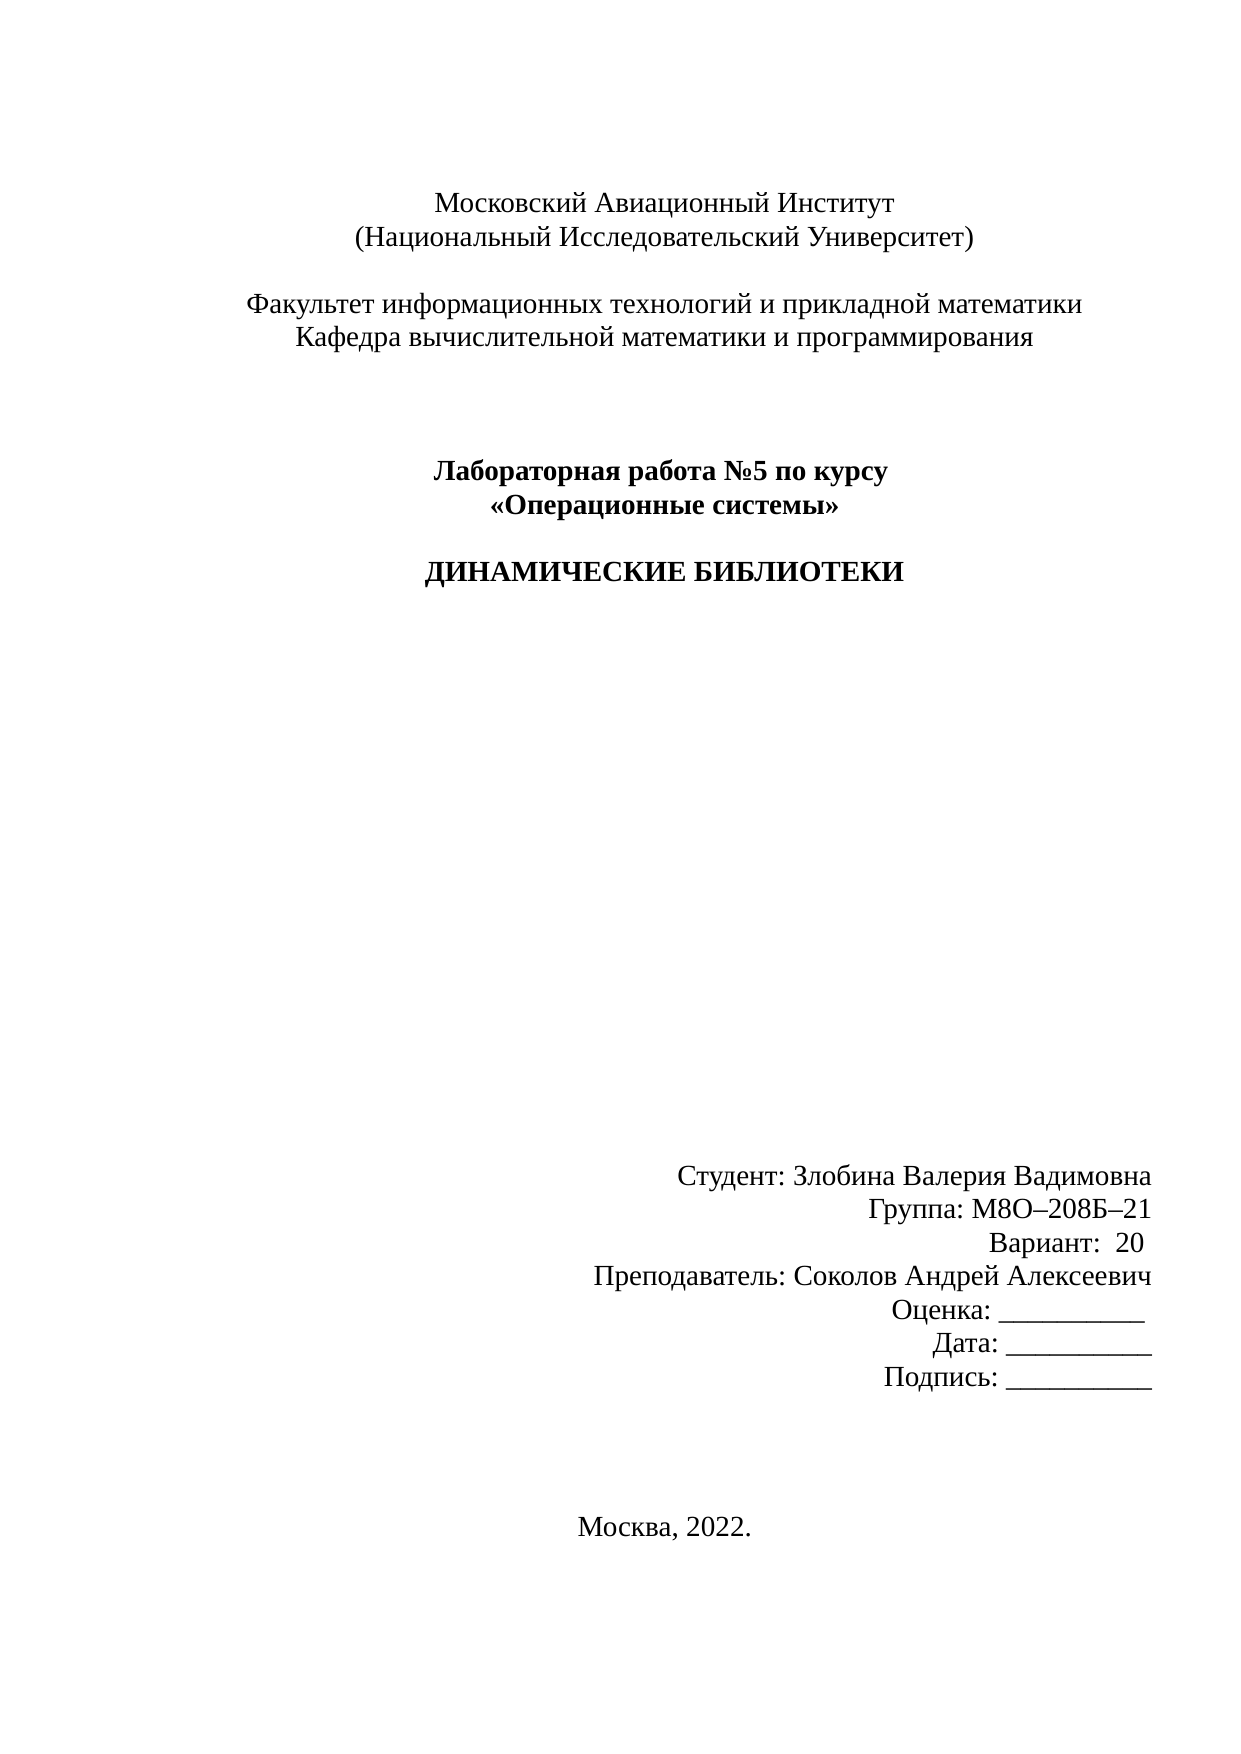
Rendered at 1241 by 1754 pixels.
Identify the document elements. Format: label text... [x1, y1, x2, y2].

text Подпись: __________ [177, 1359, 1152, 1393]
text Факультет информационных технологий и прикладной математики [177, 286, 1152, 319]
text Московский Авиационный Институт [177, 185, 1152, 219]
text «Операционные системы» [177, 487, 1152, 521]
text Преподаватель: Соколов Андрей Алексеевич [177, 1258, 1152, 1292]
text ДИНАМИЧЕСКИЕ БИБЛИОТЕКИ [177, 554, 1152, 588]
text Москва, 2022. [177, 1509, 1152, 1542]
text Студент: Злобина Валерия Вадимовна [177, 1158, 1152, 1191]
text Дата: __________ [177, 1326, 1152, 1359]
text (Национальный Исследовательский Университет) [177, 219, 1152, 252]
text Лабораторная работа №5 по курсу [177, 453, 1152, 487]
text Вариант: 20 [767, 1225, 1152, 1258]
text Кафедра вычислительной математики и программирования [177, 319, 1152, 353]
text Оценка: __________ [177, 1292, 1152, 1326]
text Группа: М8О–208Б–21 [767, 1191, 1152, 1225]
